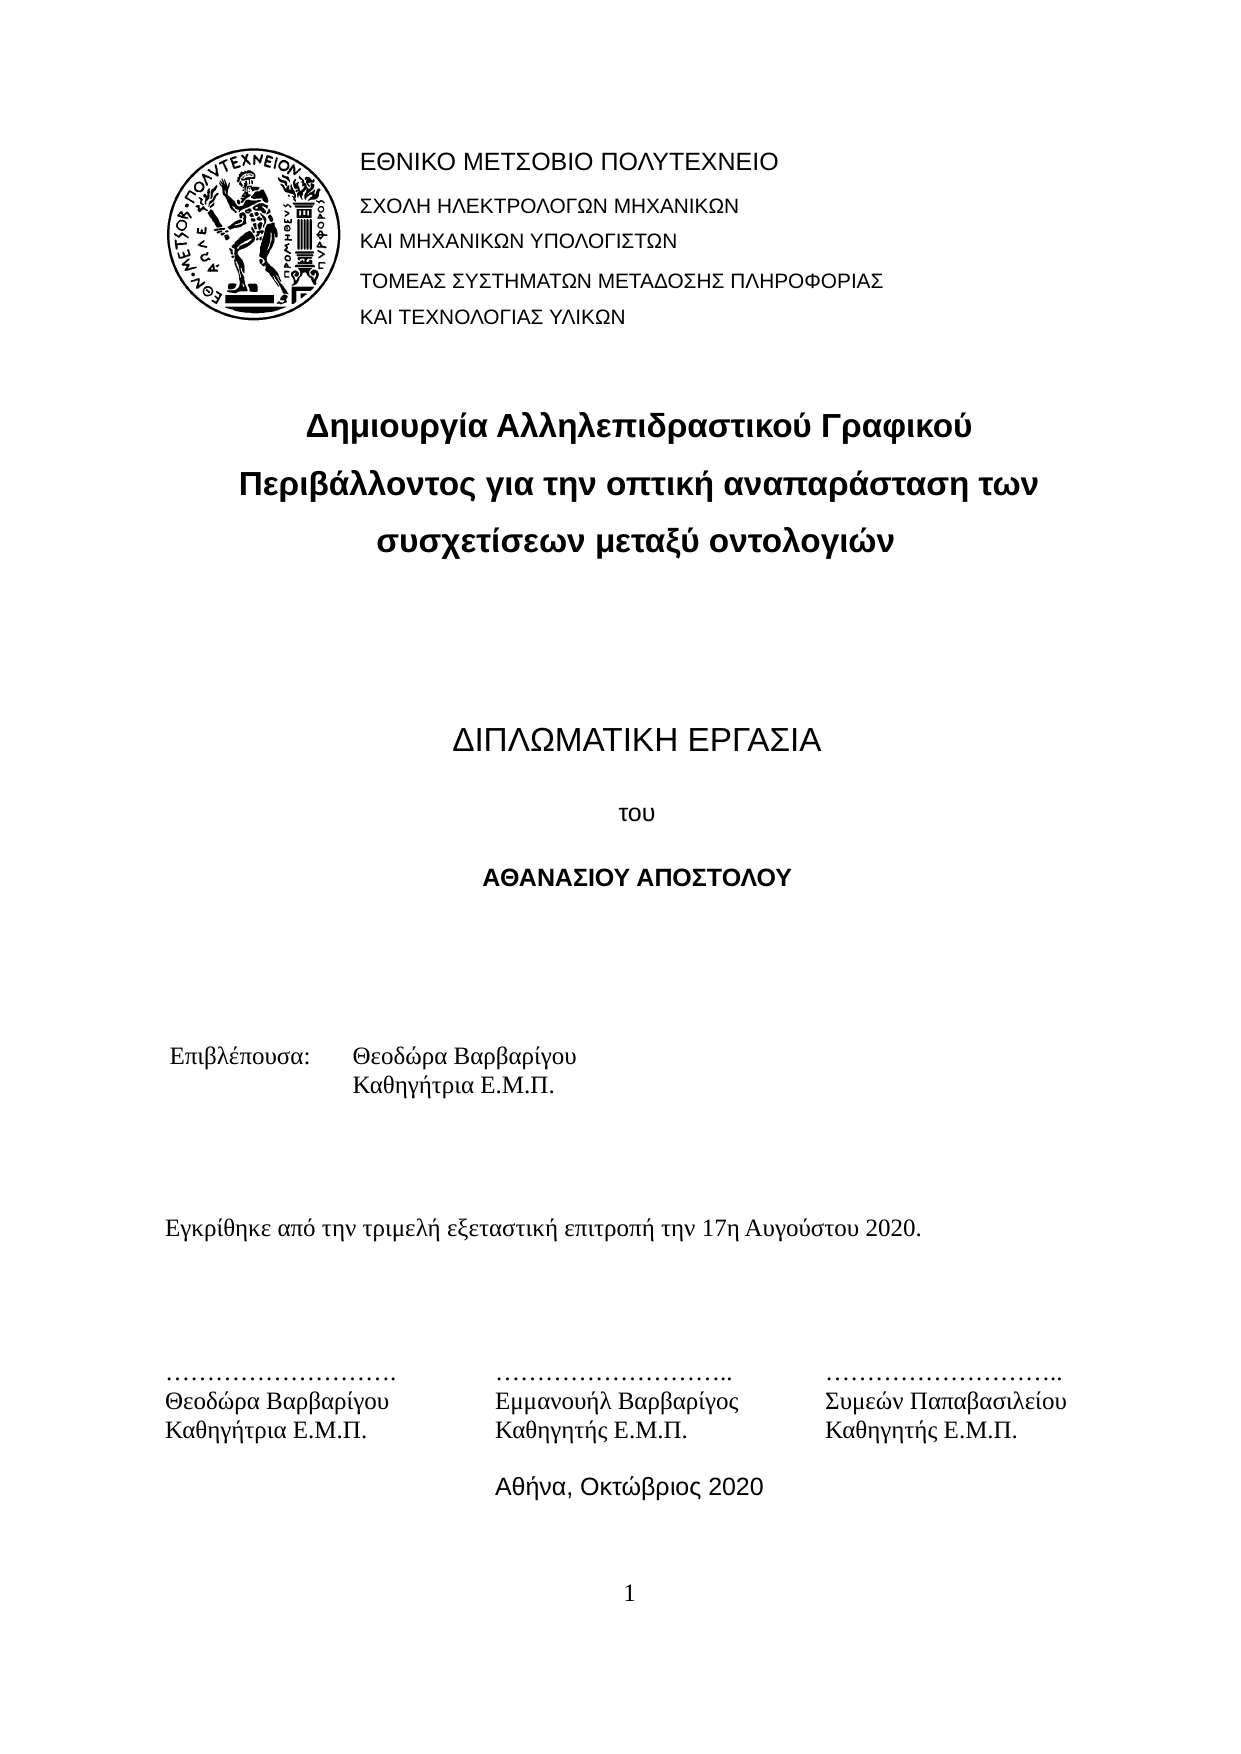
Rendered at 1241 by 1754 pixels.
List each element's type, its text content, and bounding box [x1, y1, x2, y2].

table_header ΕΘΝΙΚΟ ΜΕΤΣΟΒΙΟ ΠΟΛΥΤΕΧΝΕΙΟ ΣΧΟΛΗ ΗΛΕΚΤΡΟΛΟΓΩΝ ΜΗΧΑΝΙΚΩΝ ΚΑΙ ΜΗΧΑΝΙΚΩΝ ΥΠΟΛΟΓΙΣΤΩΝ ΤΟΜΕΑΣ ΣΥΣΤΗΜΑΤΩΝ ΜΕΤΑΔΟΣΗΣ ΠΛΗΡΟΦΟΡΙΑΣ ΚΑΙ ΤΕΧΝΟΛΟΓΙΑΣ ΥΛΙΚΩΝ [360, 147, 885, 357]
table_header ………………………. Θεοδώρα Βαρβαρίγου Καθηγήτρια Ε.Μ.Π. [165, 1357, 420, 1443]
table_header ……………………….. Εμμανουήλ Βαρβαρίγος Καθηγητής Ε.Μ.Π. [495, 1357, 750, 1443]
picture [165, 147, 344, 322]
text Εγκρίθηκε από την τριμελή εξεταστική επιτροπή την 17η Αυγούστου 2020. [165, 1213, 1093, 1242]
table_header Επιβλέπουσα: [169, 1041, 352, 1098]
text Δημιουργία Αλληλεπιδραστικού Γραφικού Περιβάλλοντος για την οπτική αναπαράσταση των συσχετίσεων μεταξύ οντολογιών [186, 406, 1093, 560]
table_header ……………………….. Συμεών Παπαβασιλείου Καθηγητής Ε.Μ.Π. [825, 1357, 1093, 1443]
table_header [750, 1357, 825, 1443]
text ΔΙΠΛΩΜΑΤΙΚΗ ΕΡΓΑΣΙΑ [186, 720, 1088, 758]
table_header [165, 147, 359, 357]
text Αθήνα, Οκτώβριος 2020 [165, 1472, 1093, 1501]
table_header Θεοδώρα Βαρβαρίγου Καθηγήτρια Ε.Μ.Π. [353, 1041, 1093, 1098]
text ΑΘΑΝΑΣΙΟΥ ΑΠΟΣΤΟΛΟΥ [186, 863, 1088, 891]
table_header [420, 1357, 495, 1443]
text του [186, 798, 1088, 827]
